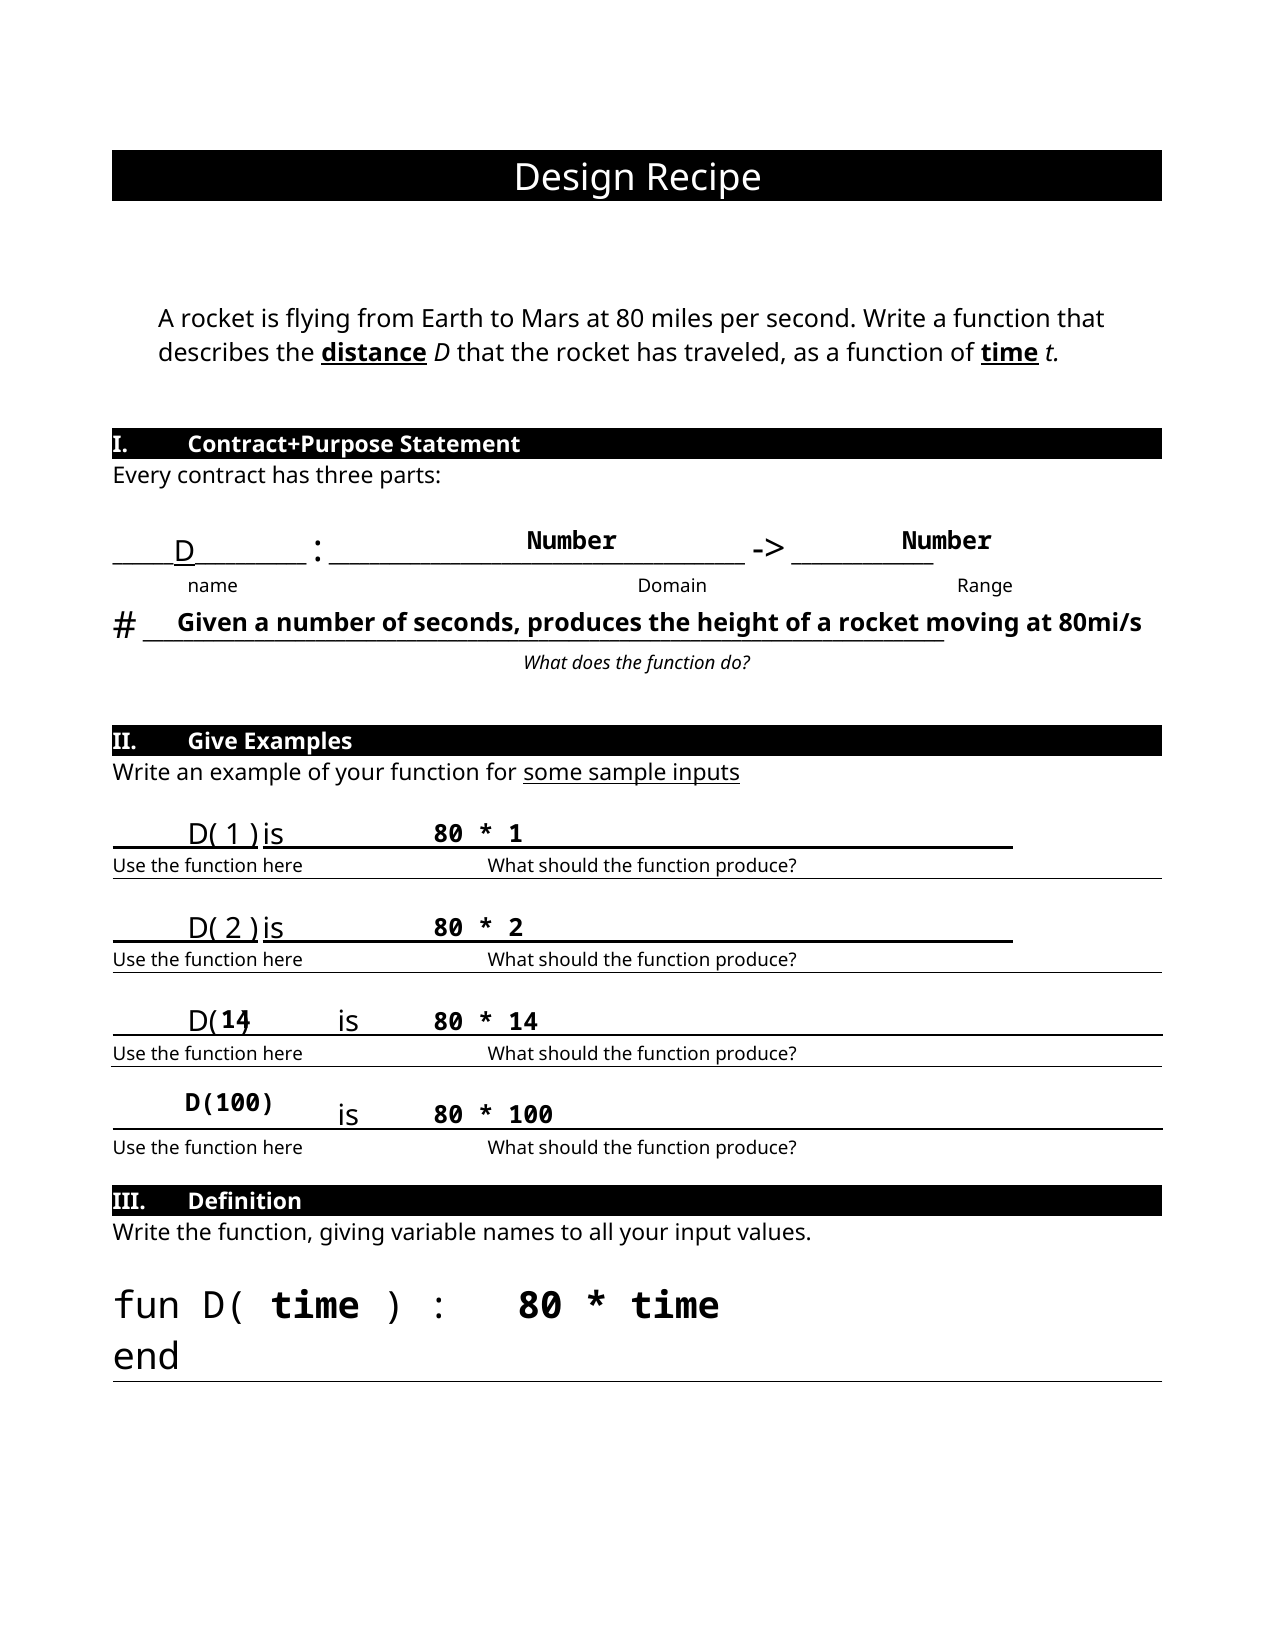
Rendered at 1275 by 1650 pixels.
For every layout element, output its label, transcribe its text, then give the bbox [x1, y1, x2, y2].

list Write the function, giving variable names to all your input values. [75, 1216, 1162, 1247]
text Use the function here What should the function produce? [112, 1040, 1162, 1066]
text Use the function here What should the function produce? [112, 853, 1162, 878]
text D( 2 ) is [112, 907, 1162, 947]
text D( 1 ) is [112, 813, 1162, 853]
subtitle Contract+Purpose Statement [112, 428, 1162, 459]
text fun D( time ) : 80 * time end [112, 1278, 1162, 1381]
text ______D___________ : _________________________________________ -> ______________ [112, 521, 1162, 572]
text Write an example of your function for some sample inputs [112, 756, 1162, 787]
text name Domain Range [112, 572, 1162, 598]
subtitle Design Recipe [112, 150, 1162, 201]
text [112, 1129, 1162, 1134]
text Every contract has three parts: [112, 459, 1162, 490]
text is [112, 1094, 1162, 1128]
text Use the function here What should the function produce? [112, 947, 1162, 972]
text A rocket is flying from Earth to Mars at 80 miles per second. Write a function that describes the distance D that the rocket has traveled, as a function of time t. [158, 300, 1125, 368]
text [112, 1035, 1162, 1040]
text Use the function here What should the function produce? [112, 1134, 1162, 1160]
subtitle Definition [112, 1185, 1162, 1216]
text D( ) is [112, 1001, 1162, 1034]
subtitle Give Examples [112, 725, 1162, 756]
text What does the function do? [112, 649, 1162, 674]
text # _______________________________________________________________________________ [112, 598, 1162, 649]
